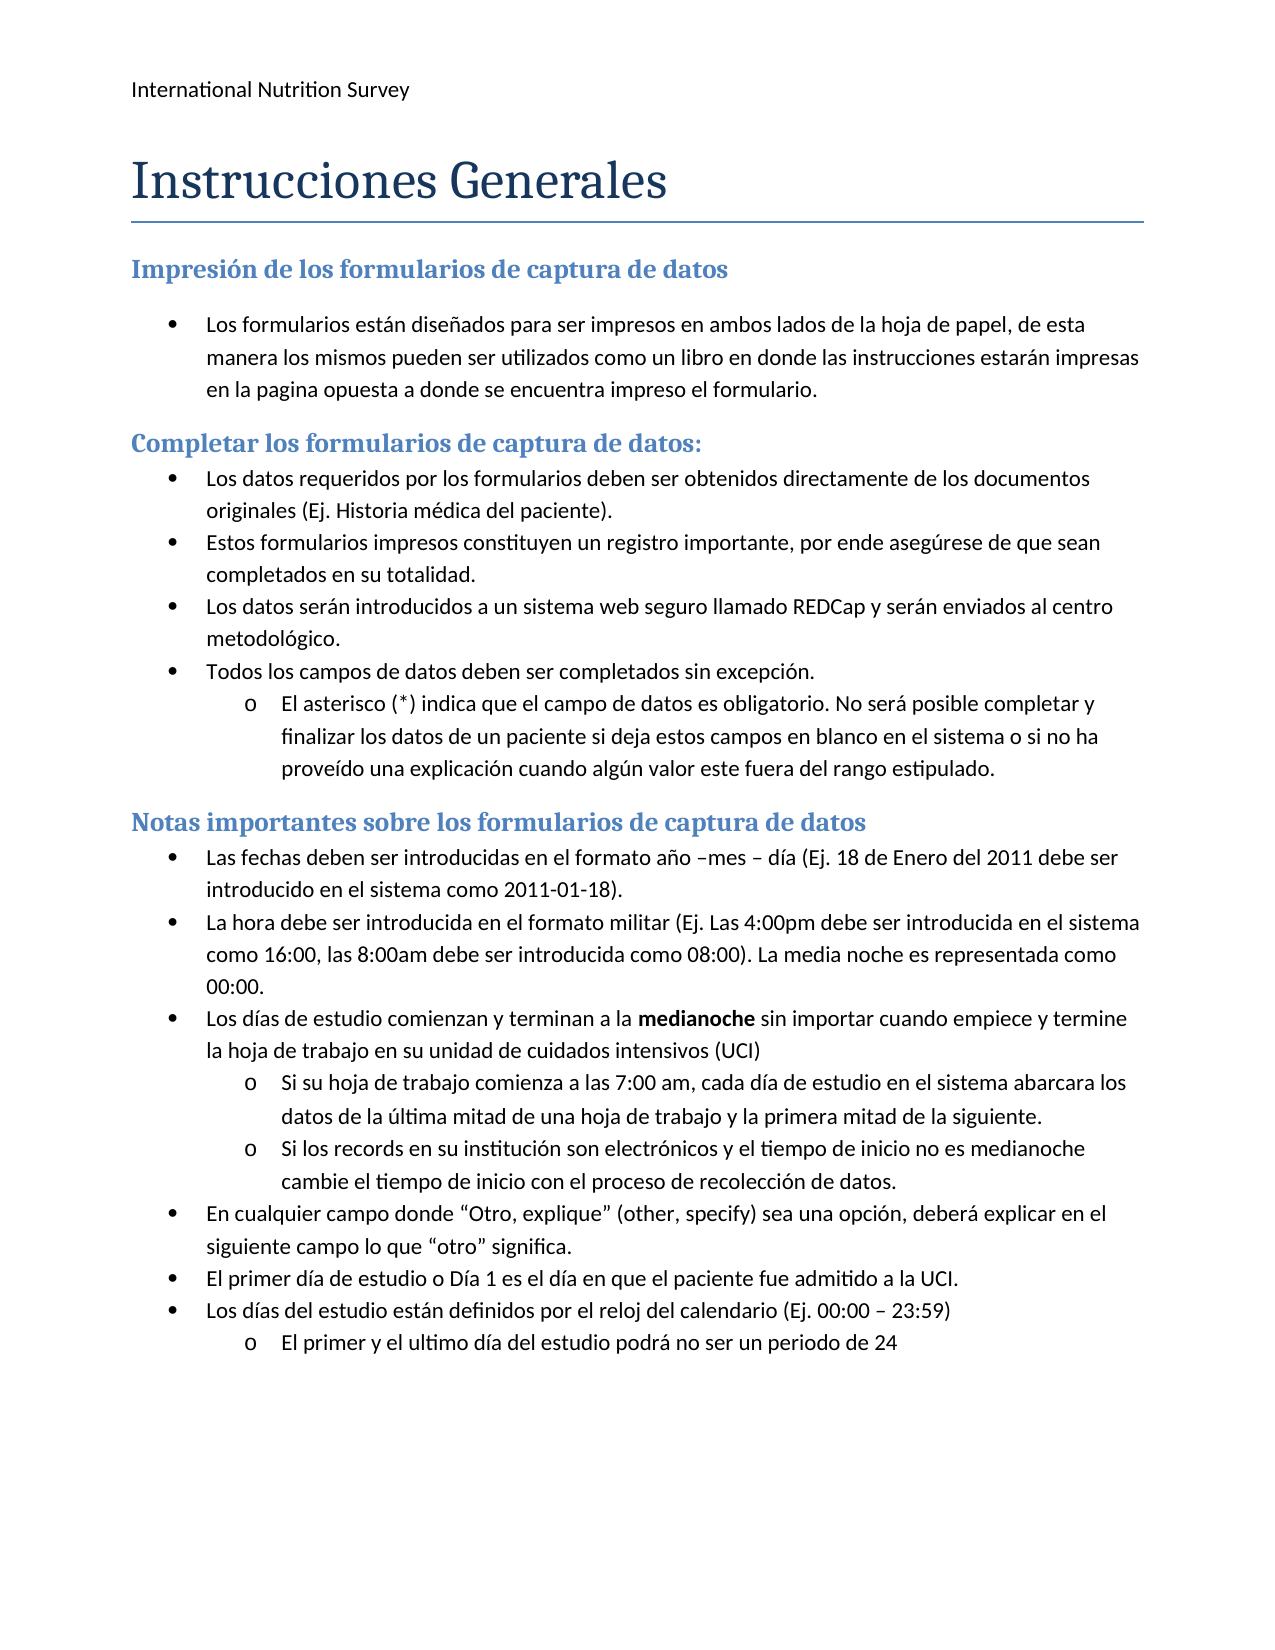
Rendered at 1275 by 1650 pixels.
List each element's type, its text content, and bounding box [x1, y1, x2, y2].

subtitle Completar los formularios de captura de datos: [131, 428, 1144, 459]
subtitle Impresión de los formularios de captura de datos [131, 254, 1144, 285]
list La hora debe ser introducida en el formato militar (Ej. Las 4:00pm debe ser introducida en el sistema como 16:00, las 8:00am debe ser introducida como 08:00). La media noche es representada como 00:00. [169, 908, 1144, 1000]
list Estos formularios impresos constituyen un registro importante, por ende asegúrese de que sean completados en su totalidad. [169, 528, 1144, 588]
subtitle Instrucciones Generales [131, 150, 1144, 221]
list Si los records en su institución son electrónicos y el tiempo de inicio no es medianoche cambie el tiempo de inicio con el proceso de recolección de datos. [244, 1134, 1144, 1195]
list Todos los campos de datos deben ser completados sin excepción. [169, 657, 1144, 685]
subtitle Los formularios están diseñados para ser impresos en ambos lados de la hoja de papel, de esta manera los mismos pueden ser utilizados como un libro en donde las instrucciones estarán impresas en la pagina opuesta a donde se encuentra impreso el formulario. [169, 311, 1144, 403]
list Los días del estudio están definidos por el reloj del calendario (Ej. 00:00 – 23:59) [169, 1296, 1144, 1324]
list El primer día de estudio o Día 1 es el día en que el paciente fue admitido a la UCI. [169, 1264, 1144, 1292]
list Los datos serán introducidos a un sistema web seguro llamado REDCap y serán enviados al centro metodológico. [169, 592, 1144, 653]
subtitle Notas importantes sobre los formularios de captura de datos [131, 807, 1144, 839]
list El primer y el ultimo día del estudio podrá no ser un periodo de 24 [244, 1328, 1144, 1357]
list Si su hoja de trabajo comienza a las 7:00 am, cada día de estudio en el sistema abarcara los datos de la última mitad de una hoja de trabajo y la primera mitad de la siguiente. [244, 1068, 1144, 1130]
list El asterisco (*) indica que el campo de datos es obligatorio. No será posible completar y finalizar los datos de un paciente si deja estos campos en blanco en el sistema o si no ha proveído una explicación cuando algún valor este fuera del rango estipulado. [244, 689, 1144, 782]
list En cualquier campo donde “Otro, explique” (other, specify) sea una opción, deberá explicar en el siguiente campo lo que “otro” significa. [169, 1199, 1144, 1260]
list Los días de estudio comienzan y terminan a la medianoche sin importar cuando empiece y termine la hoja de trabajo en su unidad de cuidados intensivos (UCI) [169, 1004, 1144, 1064]
list Las fechas deben ser introducidas en el formato año –mes – día (Ej. 18 de Enero del 2011 debe ser introducido en el sistema como 2011-01-18). [169, 843, 1144, 903]
list Los datos requeridos por los formularios deben ser obtenidos directamente de los documentos originales (Ej. Historia médica del paciente). [169, 464, 1144, 524]
